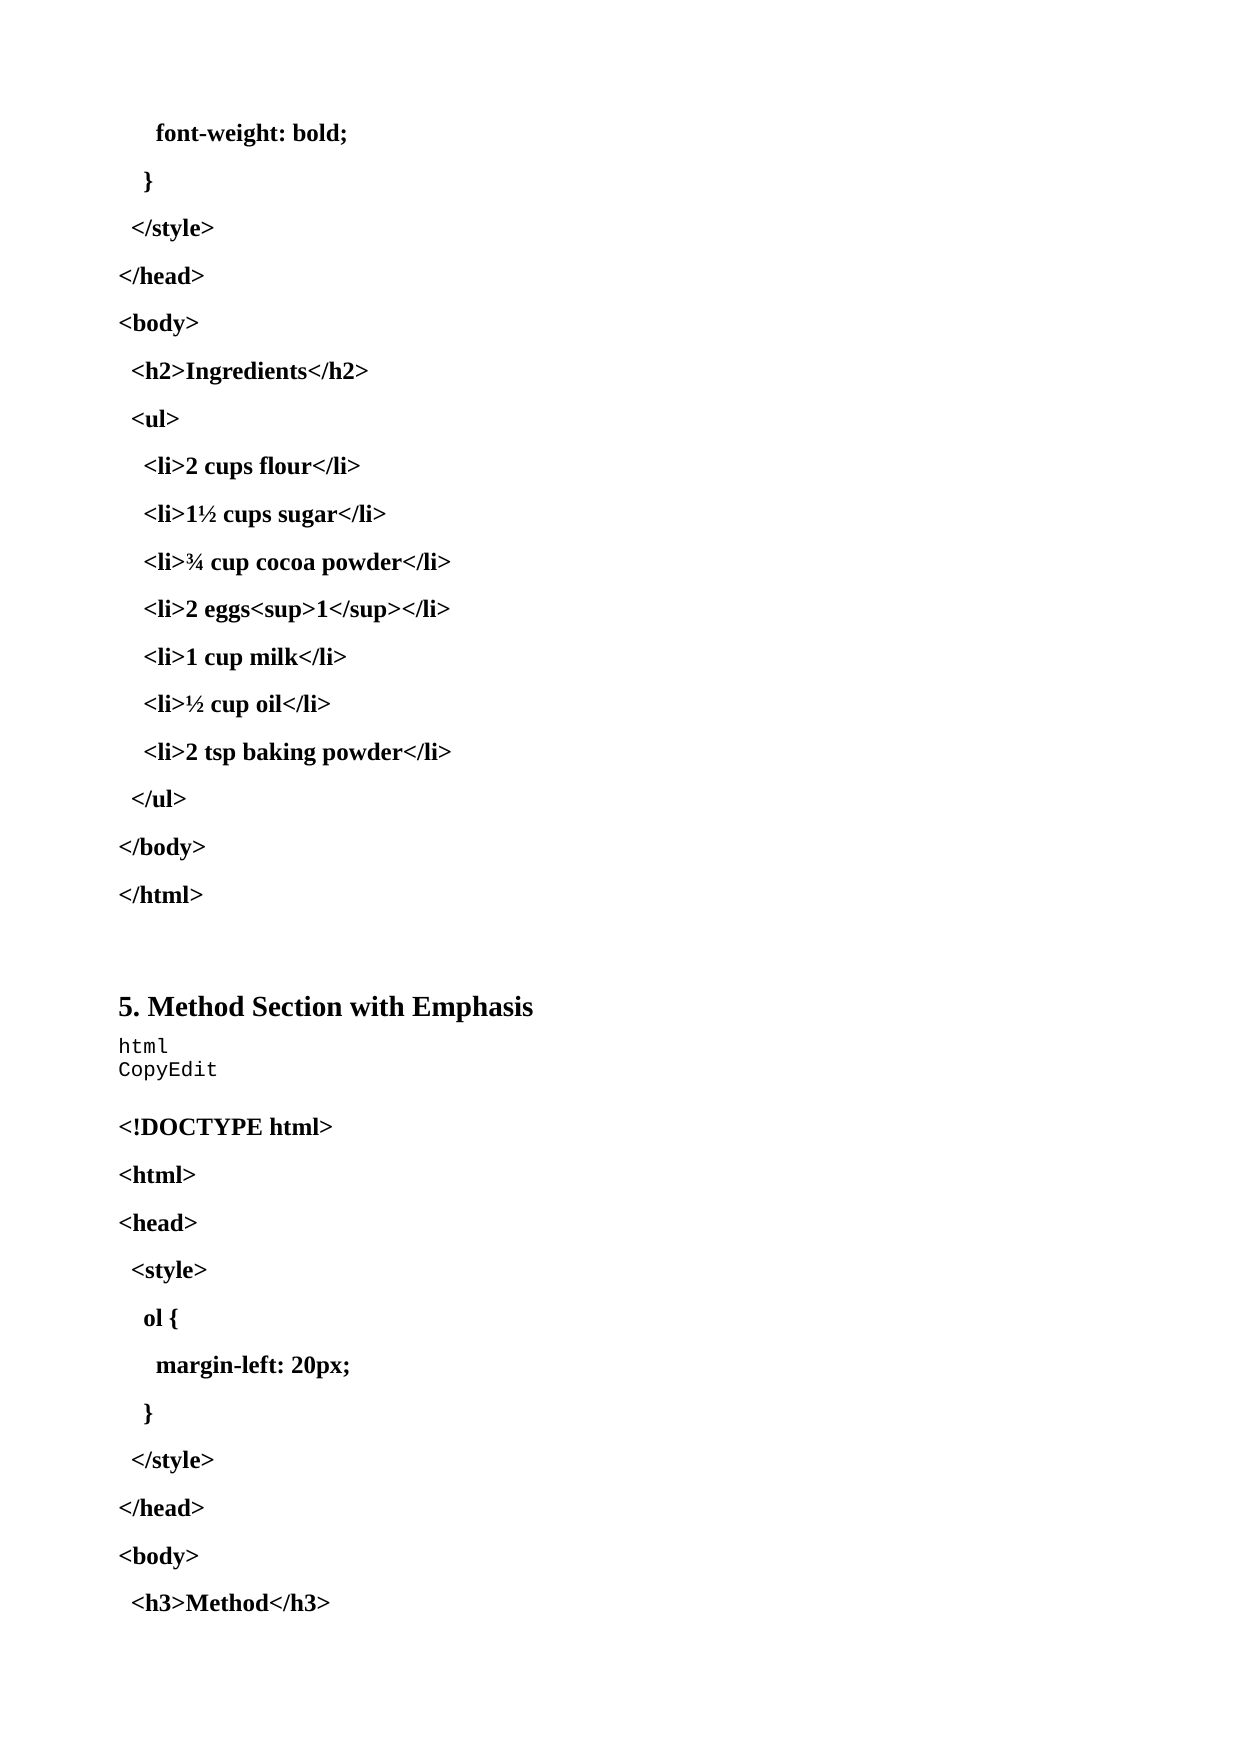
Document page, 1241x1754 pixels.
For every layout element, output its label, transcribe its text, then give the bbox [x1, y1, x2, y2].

text CopyEdit [118, 1059, 1122, 1083]
text <body> [118, 308, 1122, 337]
text font-weight: bold; [118, 118, 1122, 147]
text margin-left: 20px; [118, 1350, 1122, 1379]
subtitle 5. Method Section with Emphasis [118, 989, 1122, 1023]
text <li>½ cup oil</li> [118, 689, 1122, 718]
text <head> [118, 1208, 1122, 1236]
text <li>2 eggs<sup>1</sup></li> [118, 594, 1122, 623]
text ol { [118, 1303, 1122, 1332]
text <li>1½ cups sugar</li> [118, 499, 1122, 528]
text } [118, 1398, 1122, 1427]
text <ul> [118, 404, 1122, 432]
text <style> [118, 1255, 1122, 1284]
text </head> [118, 1493, 1122, 1522]
text </html> [118, 880, 1122, 908]
text <li>2 tsp baking powder</li> [118, 737, 1122, 766]
text <!DOCTYPE html> [118, 1112, 1122, 1141]
text </style> [118, 1446, 1122, 1474]
text </head> [118, 261, 1122, 290]
text </body> [118, 832, 1122, 861]
text </ul> [118, 784, 1122, 813]
text <li>1 cup milk</li> [118, 642, 1122, 671]
text } [118, 166, 1122, 194]
text <body> [118, 1541, 1122, 1569]
text <h2>Ingredients</h2> [118, 356, 1122, 385]
text <li>2 cups flour</li> [118, 451, 1122, 480]
text </style> [118, 213, 1122, 242]
text <html> [118, 1160, 1122, 1189]
text <h3>Method</h3> [118, 1588, 1122, 1617]
text html [118, 1036, 1122, 1059]
text <li>¾ cup cocoa powder</li> [118, 547, 1122, 575]
